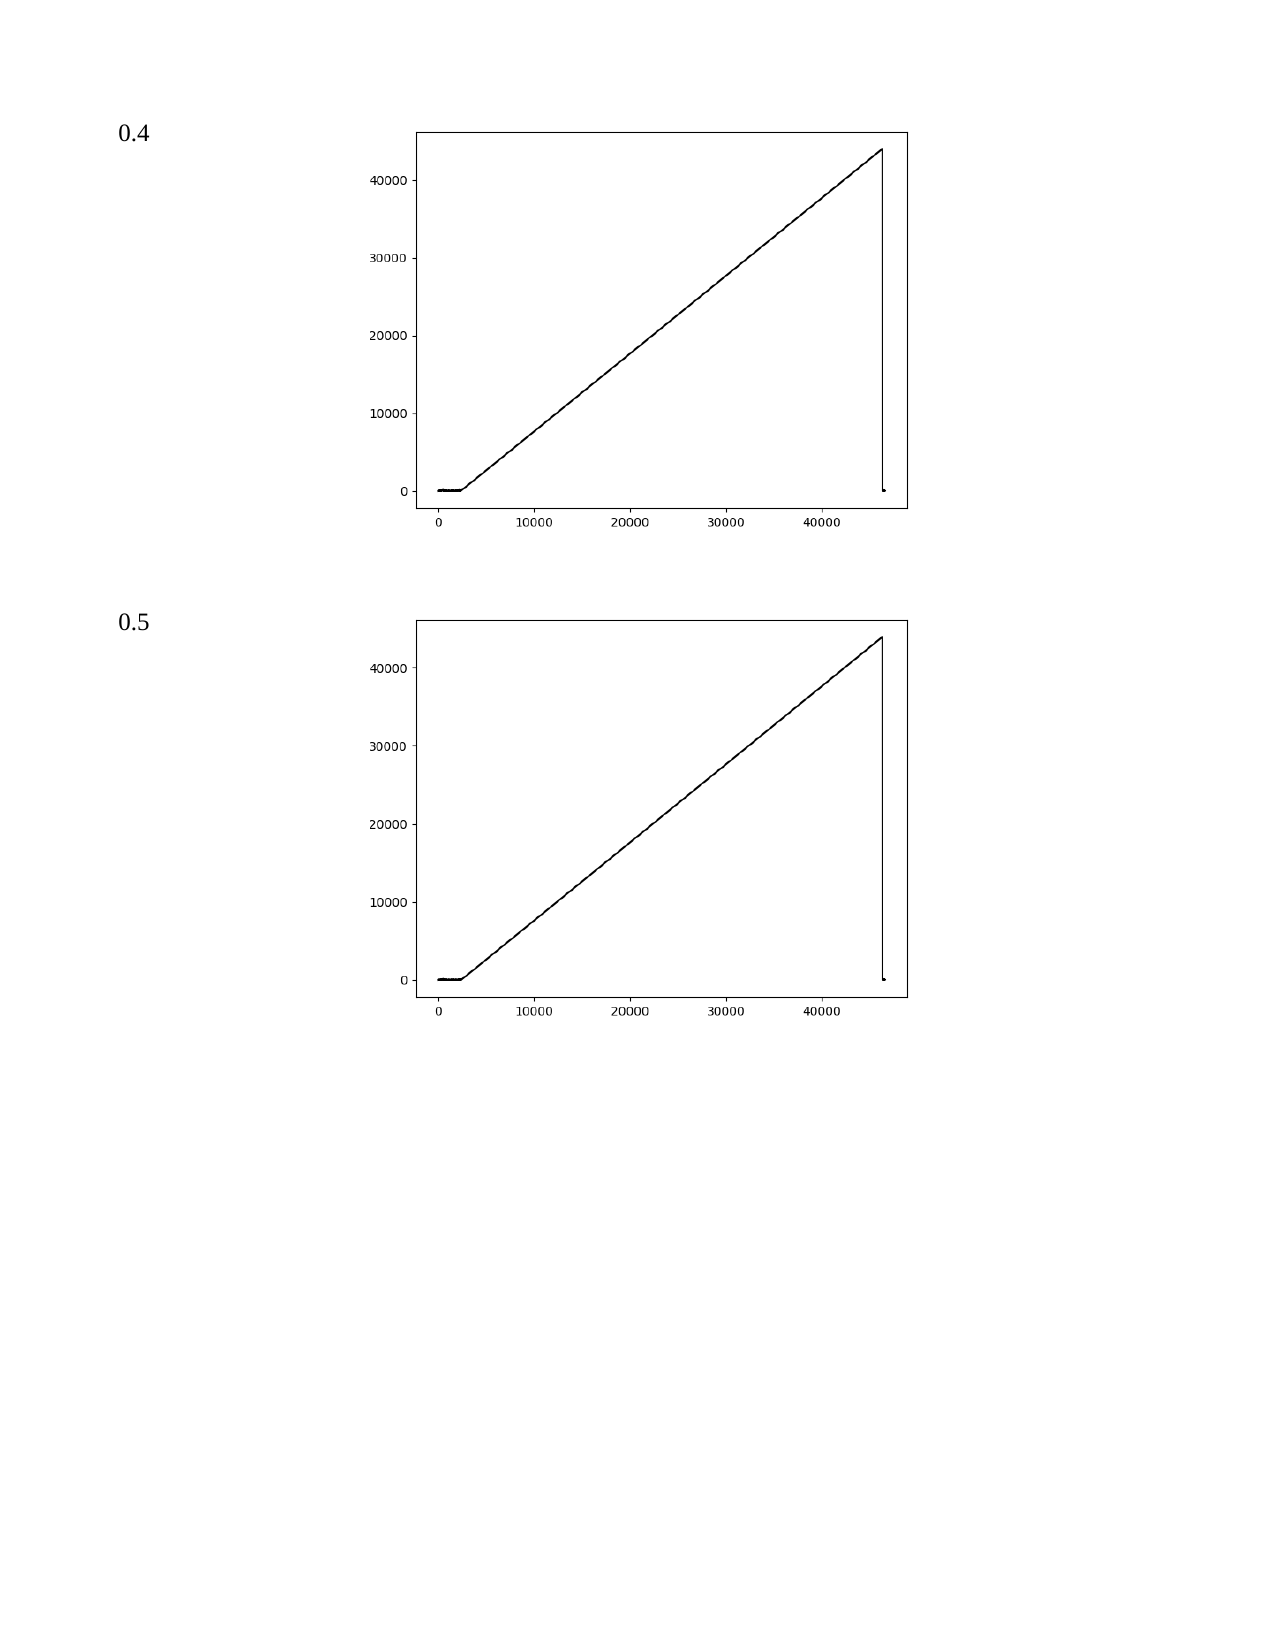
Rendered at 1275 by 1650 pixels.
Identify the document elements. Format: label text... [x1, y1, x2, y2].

picture [355, 118, 920, 542]
text [920, 607, 1157, 636]
text [920, 118, 1157, 147]
text 0.5 [118, 607, 355, 636]
text 0.4 [118, 118, 355, 147]
picture [355, 606, 920, 1031]
